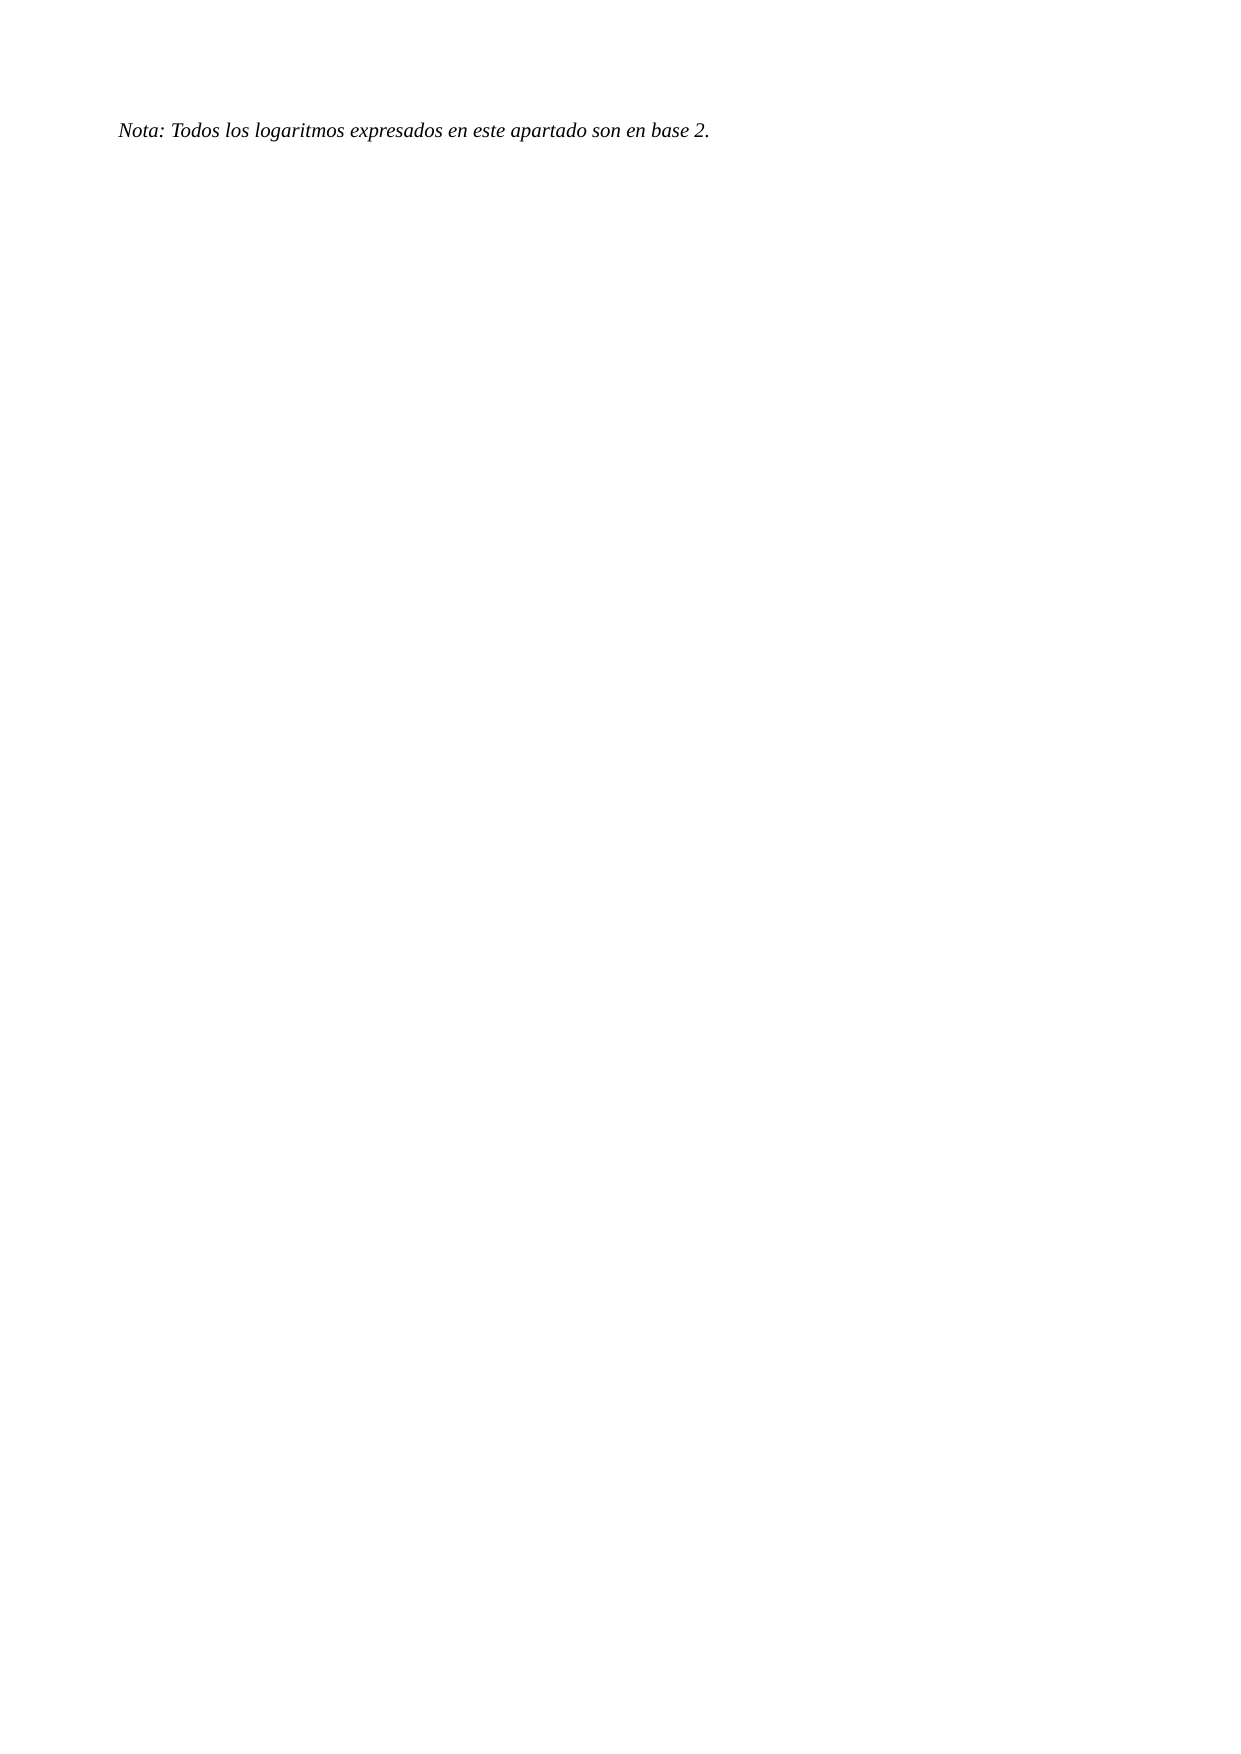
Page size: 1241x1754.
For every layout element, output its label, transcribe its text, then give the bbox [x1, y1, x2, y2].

text Nota: Todos los logaritmos expresados en este apartado son en base 2. [118, 118, 1122, 142]
